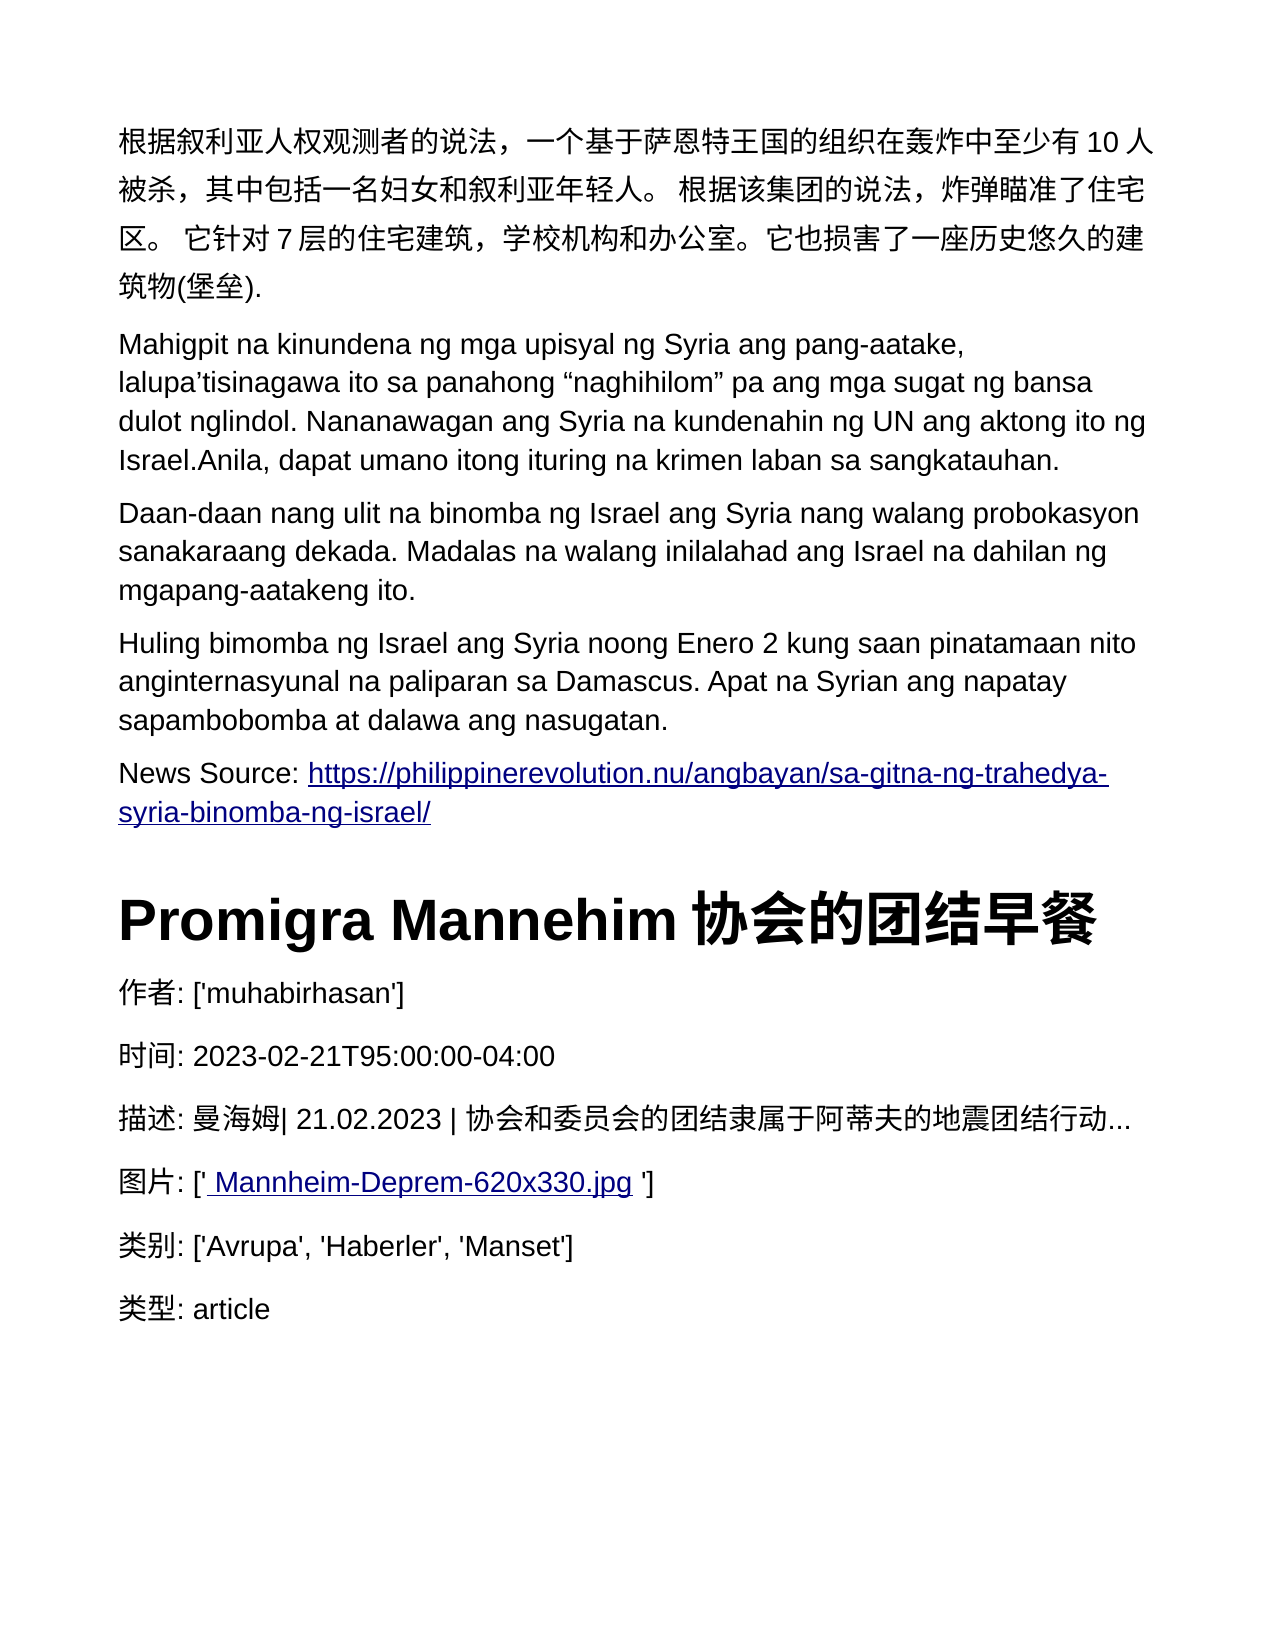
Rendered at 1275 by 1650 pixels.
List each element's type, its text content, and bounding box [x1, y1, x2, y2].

text 描述: 曼海姆| 21.02.2023 | 协会和委员会的团结隶属于阿蒂夫的地震团结行动... [118, 1096, 1157, 1138]
text 根据叙利亚人权观测者的说法，一个基于萨恩特王国的组织在轰炸中至少有10人被杀，其中包括一名妇女和叙利亚年轻人。 根据该集团的说法，炸弹瞄准了住宅区。 它针对7层的住宅建筑，学校机构和办公室。它也损害了一座历史悠久的建筑物(堡垒). [118, 118, 1157, 306]
text 类型: article [118, 1285, 1157, 1328]
text 图片: [' Mannheim-Deprem-620x330.jpg '] [118, 1159, 1157, 1201]
text 类别: ['Avrupa', 'Haberler', 'Manset'] [118, 1222, 1157, 1264]
text 时间: 2023-02-21T95:00:00-04:00 [118, 1033, 1157, 1075]
text 作者: ['muhabirhasan'] [118, 970, 1157, 1012]
text News Source: https://philippinerevolution.nu/angbayan/sa-gitna-ng-trahedya-syria-binomba-ng-israel/ [118, 756, 1157, 828]
text Daan-daan nang ulit na binomba ng Israel ang Syria nang walang probokasyon sanakaraang dekada. Madalas na walang inilalahad ang Israel na dahilan ng mgapang-aatakeng ito. [118, 496, 1157, 606]
text Huling bimomba ng Israel ang Syria noong Enero 2 kung saan pinatamaan nito anginternasyunal na paliparan sa Damascus. Apat na Syrian ang napatay sapambobomba at dalawa ang nasugatan. [118, 626, 1157, 736]
subtitle Promigra Mannehim协会的团结早餐 [118, 873, 1157, 957]
text Mahigpit na kinundena ng mga upisyal ng Syria ang pang-aatake, lalupa’tisinagawa ito sa panahong “naghihilom” pa ang mga sugat ng bansa dulot nglindol. Nananawagan ang Syria na kundenahin ng UN ang aktong ito ng Israel.Anila, dapat umano itong ituring na krimen laban sa sangkatauhan. [118, 327, 1157, 476]
